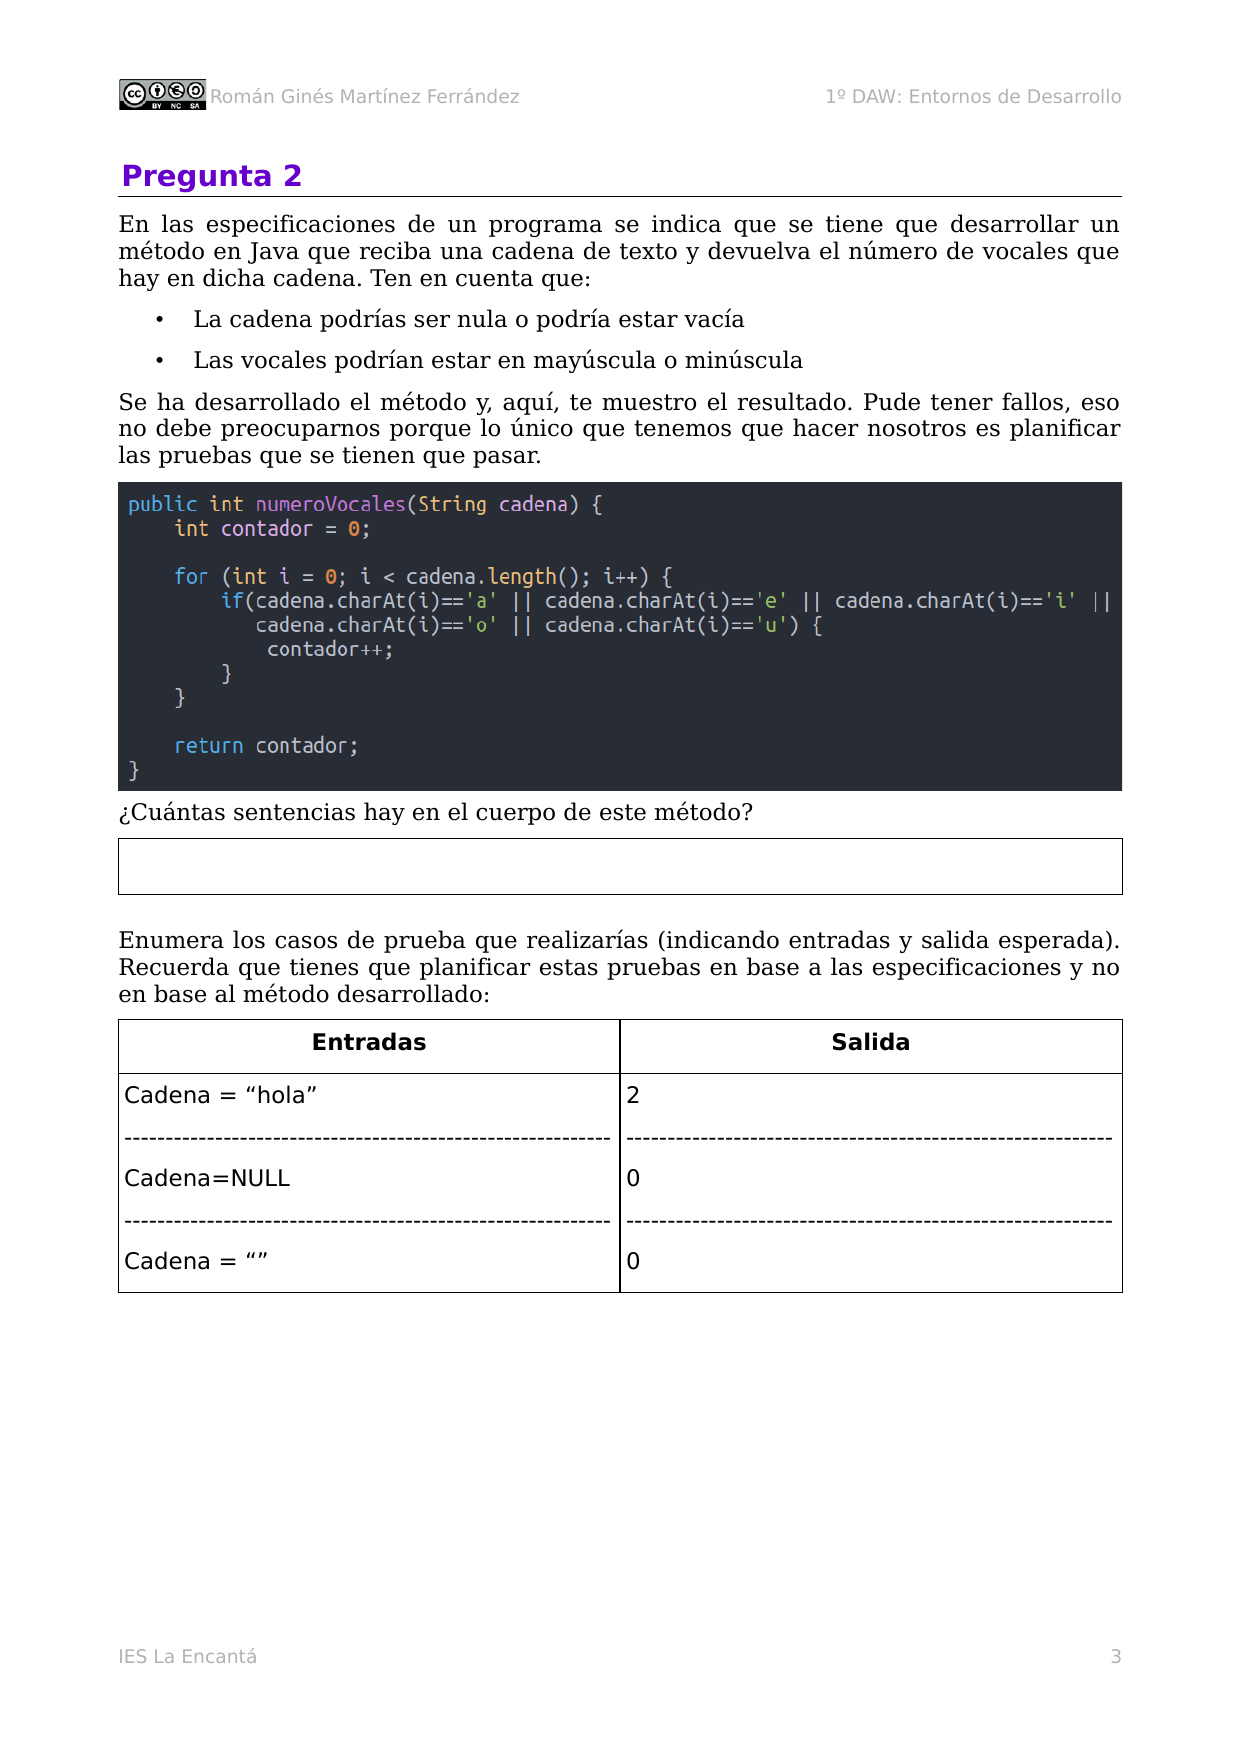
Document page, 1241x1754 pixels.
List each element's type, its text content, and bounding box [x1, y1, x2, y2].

text Pregunta 2 [118, 156, 1122, 196]
table_header Salida [621, 1020, 1122, 1073]
text En las especificaciones de un programa se indica que se tiene que desarrollar un método en Java que reciba una cadena de texto y devuelva el número de vocales que hay en dicha cadena. Ten en cuenta que: [118, 211, 1122, 291]
list Las vocales podrían estar en mayúscula o minúscula [156, 347, 1122, 374]
text Se ha desarrollado el método y, aquí, te muestro el resultado. Pude tener fallos, eso no debe preocuparnos porque lo único que tenemos que hacer nosotros es planificar las pruebas que se tienen que pasar. [118, 389, 1122, 469]
table_header Entradas [119, 1020, 619, 1073]
table_header [119, 839, 1122, 894]
picture [118, 482, 1123, 791]
picture [119, 79, 207, 110]
text Enumera los casos de prueba que realizarías (indicando entradas y salida esperada). Recuerda que tienes que planificar estas pruebas en base a las especificaciones y no en base al método desarrollado: [118, 927, 1122, 1007]
text ¿Cuántas sentencias hay en el cuerpo de este método? [118, 791, 1122, 826]
table_cell Cadena = “hola” ----------------------------------------------------------- Cadena=NULL ----------------------------------------------------------- Cadena = “” [119, 1074, 619, 1292]
list La cadena podrías ser nula o podría estar vacía [156, 306, 1122, 333]
table_cell 2 ----------------------------------------------------------- 0 ----------------------------------------------------------- 0 [621, 1074, 1122, 1292]
